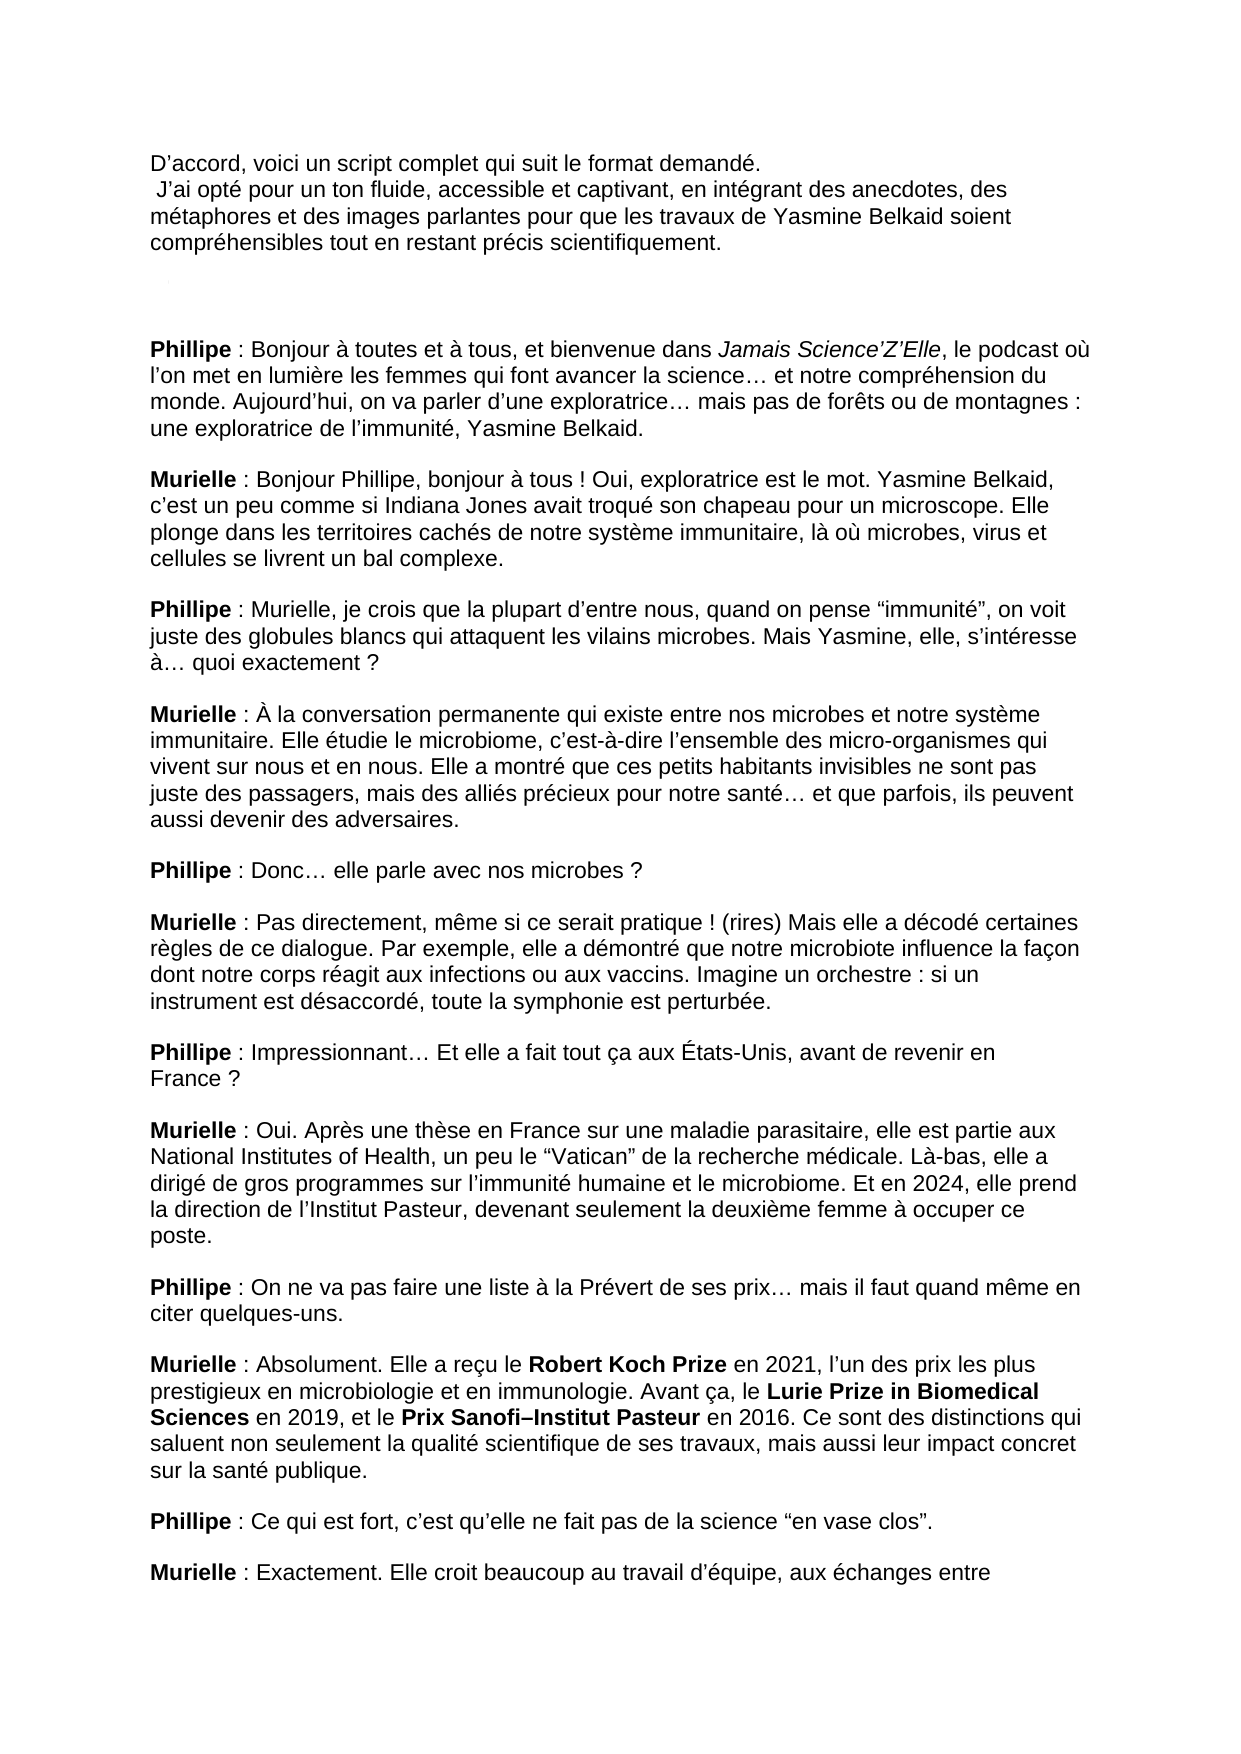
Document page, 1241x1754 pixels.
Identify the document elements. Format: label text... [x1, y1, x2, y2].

text Phillipe : Murielle, je crois que la plupart d’entre nous, quand on pense “immunité”, on voit juste des globules blancs qui attaquent les vilains microbes. Mais Yasmine, elle, s’intéresse à… quoi exactement ? [150, 596, 1090, 676]
text D’accord, voici un script complet qui suit le format demandé. J’ai opté pour un ton fluide, accessible et captivant, en intégrant des anecdotes, des métaphores et des images parlantes pour que les travaux de Yasmine Belkaid soient compréhensibles tout en restant précis scientifiquement. [150, 150, 1090, 255]
text Murielle : Pas directement, même si ce serait pratique ! (rires) Mais elle a décodé certaines règles de ce dialogue. Par exemple, elle a démontré que notre microbiote influence la façon dont notre corps réagit aux infections ou aux vaccins. Imagine un orchestre : si un instrument est désaccordé, toute la symphonie est perturbée. [150, 909, 1090, 1014]
text Phillipe : On ne va pas faire une liste à la Prévert de ses prix… mais il faut quand même en citer quelques-uns. [150, 1273, 1090, 1326]
text Murielle : À la conversation permanente qui existe entre nos microbes et notre système immunitaire. Elle étudie le microbiome, c’est-à-dire l’ensemble des micro-organismes qui vivent sur nous et en nous. Elle a montré que ces petits habitants invisibles ne sont pas juste des passagers, mais des alliés précieux pour notre santé… et que parfois, ils peuvent aussi devenir des adversaires. [150, 701, 1090, 832]
text Phillipe : Bonjour à toutes et à tous, et bienvenue dans Jamais Science’Z’Elle, le podcast où l’on met en lumière les femmes qui font avancer la science… et notre compréhension du monde. Aujourd’hui, on va parler d’une exploratrice… mais pas de forêts ou de montagnes : une exploratrice de l’immunité, Yasmine Belkaid. [150, 336, 1090, 441]
text Murielle : Exactement. Elle croit beaucoup au travail d’équipe, aux échanges entre [150, 1559, 1090, 1586]
text Murielle : Absolument. Elle a reçu le Robert Koch Prize en 2021, l’un des prix les plus prestigieux en microbiologie et en immunologie. Avant ça, le Lurie Prize in Biomedical Sciences en 2019, et le Prix Sanofi–Institut Pasteur en 2016. Ce sont des distinctions qui saluent non seulement la qualité scientifique de ses travaux, mais aussi leur impact concret sur la santé publique. [150, 1351, 1090, 1483]
text Phillipe : Impressionnant… Et elle a fait tout ça aux États-Unis, avant de revenir en France ? [150, 1039, 1090, 1092]
text Phillipe : Donc… elle parle avec nos microbes ? [150, 857, 1090, 884]
text Murielle : Bonjour Phillipe, bonjour à tous ! Oui, exploratrice est le mot. Yasmine Belkaid, c’est un peu comme si Indiana Jones avait troqué son chapeau pour un microscope. Elle plonge dans les territoires cachés de notre système immunitaire, là où microbes, virus et cellules se livrent un bal complexe. [150, 466, 1090, 571]
text Phillipe : Ce qui est fort, c’est qu’elle ne fait pas de la science “en vase clos”. [150, 1508, 1090, 1534]
text Murielle : Oui. Après une thèse en France sur une maladie parasitaire, elle est partie aux National Institutes of Health, un peu le “Vatican” de la recherche médicale. Là-bas, elle a dirigé de gros programmes sur l’immunité humaine et le microbiome. Et en 2024, elle prend la direction de l’Institut Pasteur, devenant seulement la deuxième femme à occuper ce poste. [150, 1117, 1090, 1248]
